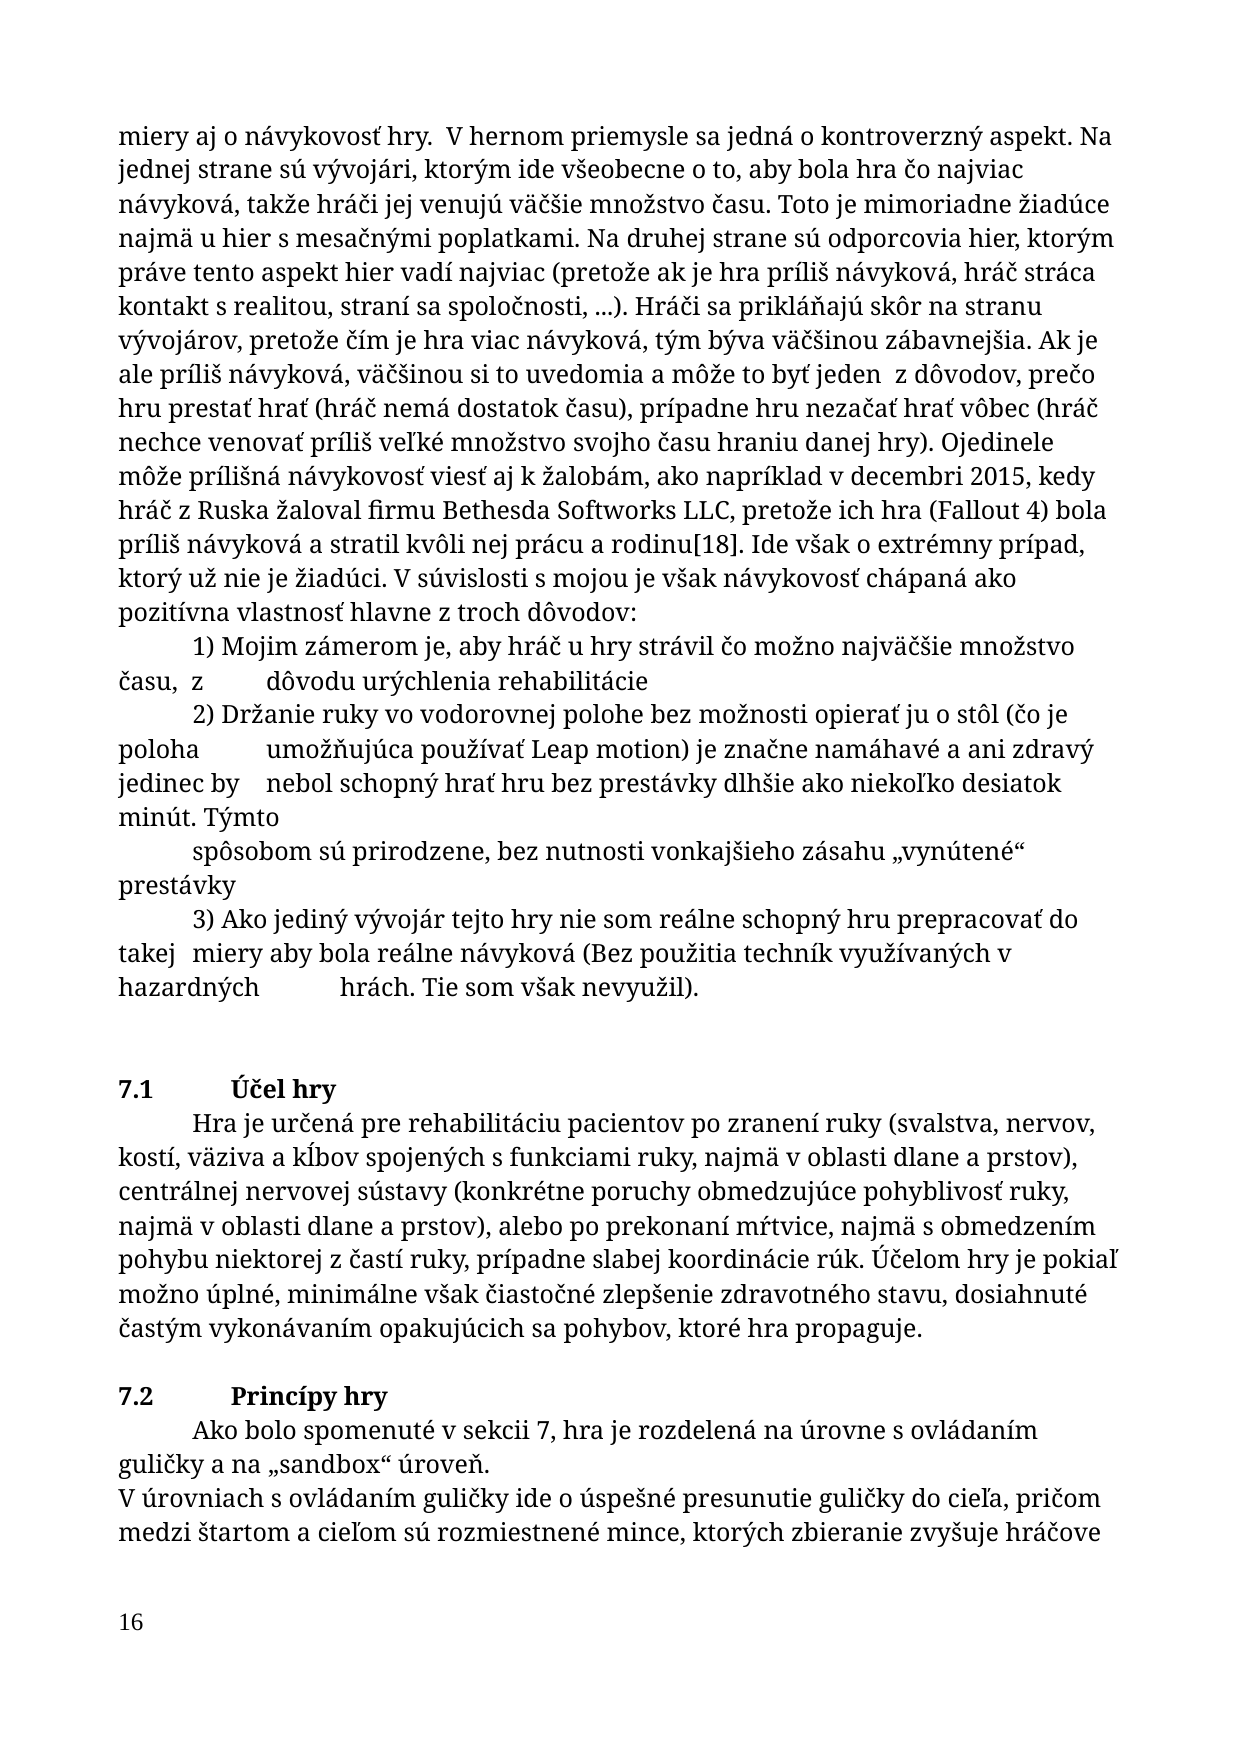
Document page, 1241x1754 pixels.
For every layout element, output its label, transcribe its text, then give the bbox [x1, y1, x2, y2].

text miery aj o návykovosť hry. V hernom priemysle sa jedná o kontroverzný aspekt. Na jednej strane sú vývojári, ktorým ide všeobecne o to, aby bola hra čo najviac návyková, takže hráči jej venujú väčšie množstvo času. Toto je mimoriadne žiadúce najmä u hier s mesačnými poplatkami. Na druhej strane sú odporcovia hier, ktorým práve tento aspekt hier vadí najviac (pretože ak je hra príliš návyková, hráč stráca kontakt s realitou, straní sa spoločnosti, ...). Hráči sa prikláňajú skôr na stranu vývojárov, pretože čím je hra viac návyková, tým býva väčšinou zábavnejšia. Ak je ale príliš návyková, väčšinou si to uvedomia a môže to byť jeden z dôvodov, prečo hru prestať hrať (hráč nemá dostatok času), prípadne hru nezačať hrať vôbec (hráč nechce venovať príliš veľké množstvo svojho času hraniu danej hry). Ojedinele môže prílišná návykovosť viesť aj k žalobám, ako napríklad v decembri 2015, kedy hráč z Ruska žaloval firmu Bethesda Softworks LLC, pretože ich hra (Fallout 4) bola príliš návyková a stratil kvôli nej prácu a rodinu[18]. Ide však o extrémny prípad, ktorý už nie je žiadúci. V súvislosti s mojou je však návykovosť chápaná ako pozitívna vlastnosť hlavne z troch dôvodov: [118, 118, 1122, 629]
text Hra je určená pre rehabilitáciu pacientov po zranení ruky (svalstva, nervov, kostí, väziva a kĺbov spojených s funkciami ruky, najmä v oblasti dlane a prstov), centrálnej nervovej sústavy (konkrétne poruchy obmedzujúce pohyblivosť ruky, najmä v oblasti dlane a prstov), alebo po prekonaní mŕtvice, najmä s obmedzením pohybu niektorej z častí ruky, prípadne slabej koordinácie rúk. Účelom hry je pokiaľ možno úplné, minimálne však čiastočné zlepšenie zdravotného stavu, dosiahnuté častým vykonávaním opakujúcich sa pohybov, ktoré hra propaguje. [118, 1106, 1122, 1344]
text 1) Mojim zámerom je, aby hráč u hry strávil čo možno najväčšie množstvo času, z dôvodu urýchlenia rehabilitácie [118, 629, 1122, 697]
text 3) Ako jediný vývojár tejto hry nie som reálne schopný hru prepracovať do takej miery aby bola reálne návyková (Bez použitia techník využívaných v hazardných hrách. Tie som však nevyužil). [118, 902, 1122, 1004]
text spôsobom sú prirodzene, bez nutnosti vonkajšieho zásahu „vynútené“ prestávky [118, 833, 1122, 902]
list Ako bolo spomenuté v sekcii 7, hra je rozdelená na úrovne s ovládaním guličky a na „sandbox“ úroveň. V úrovniach s ovládaním guličky ide o úspešné presunutie guličky do cieľa, pričom medzi štartom a cieľom sú rozmiestnené mince, ktorých zbieranie zvyšuje hráčove [118, 1412, 1122, 1549]
list Účel hry [118, 1072, 1122, 1106]
text 2) Držanie ruky vo vodorovnej polohe bez možnosti opierať ju o stôl (čo je poloha umožňujúca používať Leap motion) je značne namáhavé a ani zdravý jedinec by nebol schopný hrať hru bez prestávky dlhšie ako niekoľko desiatok minút. Týmto [118, 697, 1122, 833]
list Princípy hry [118, 1378, 1122, 1412]
